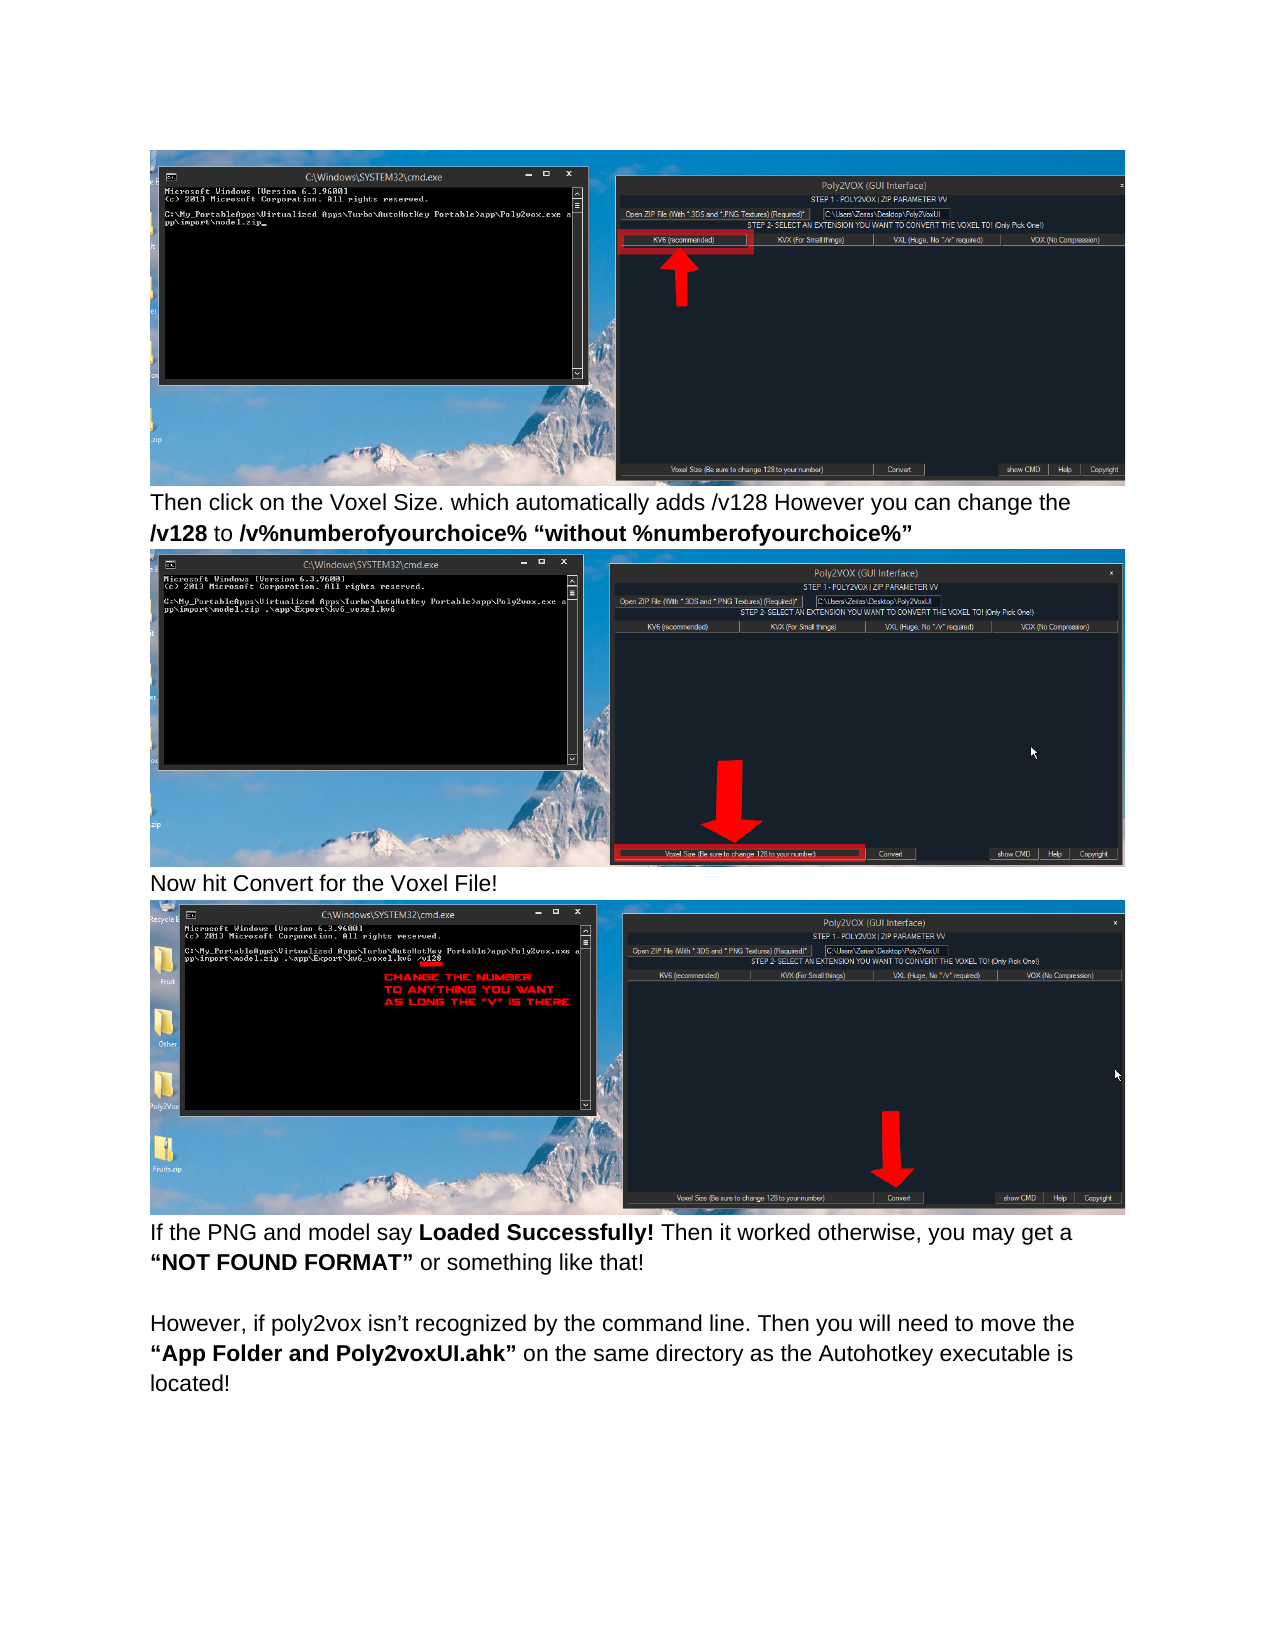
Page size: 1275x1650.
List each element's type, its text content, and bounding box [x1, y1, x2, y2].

text Now hit Convert for the Voxel File! [150, 870, 1125, 897]
text However, if poly2vox isn’t recognized by the command line. Then you will need to move the “App Folder and Poly2voxUI.ahk” on the same directory as the Autohotkey executable is located! [150, 1309, 1125, 1396]
text Then click on the Voxel Size. which automatically adds /v128 However you can change the /v128 to /v%numberofyourchoice% “without %numberofyourchoice%” [150, 489, 1125, 546]
text If the PNG and model say Loaded Successfully! Then it worked otherwise, you may get a “NOT FOUND FORMAT” or something like that! [150, 1219, 1125, 1275]
picture [150, 900, 1125, 1215]
picture [150, 549, 1125, 867]
picture [150, 150, 1125, 486]
